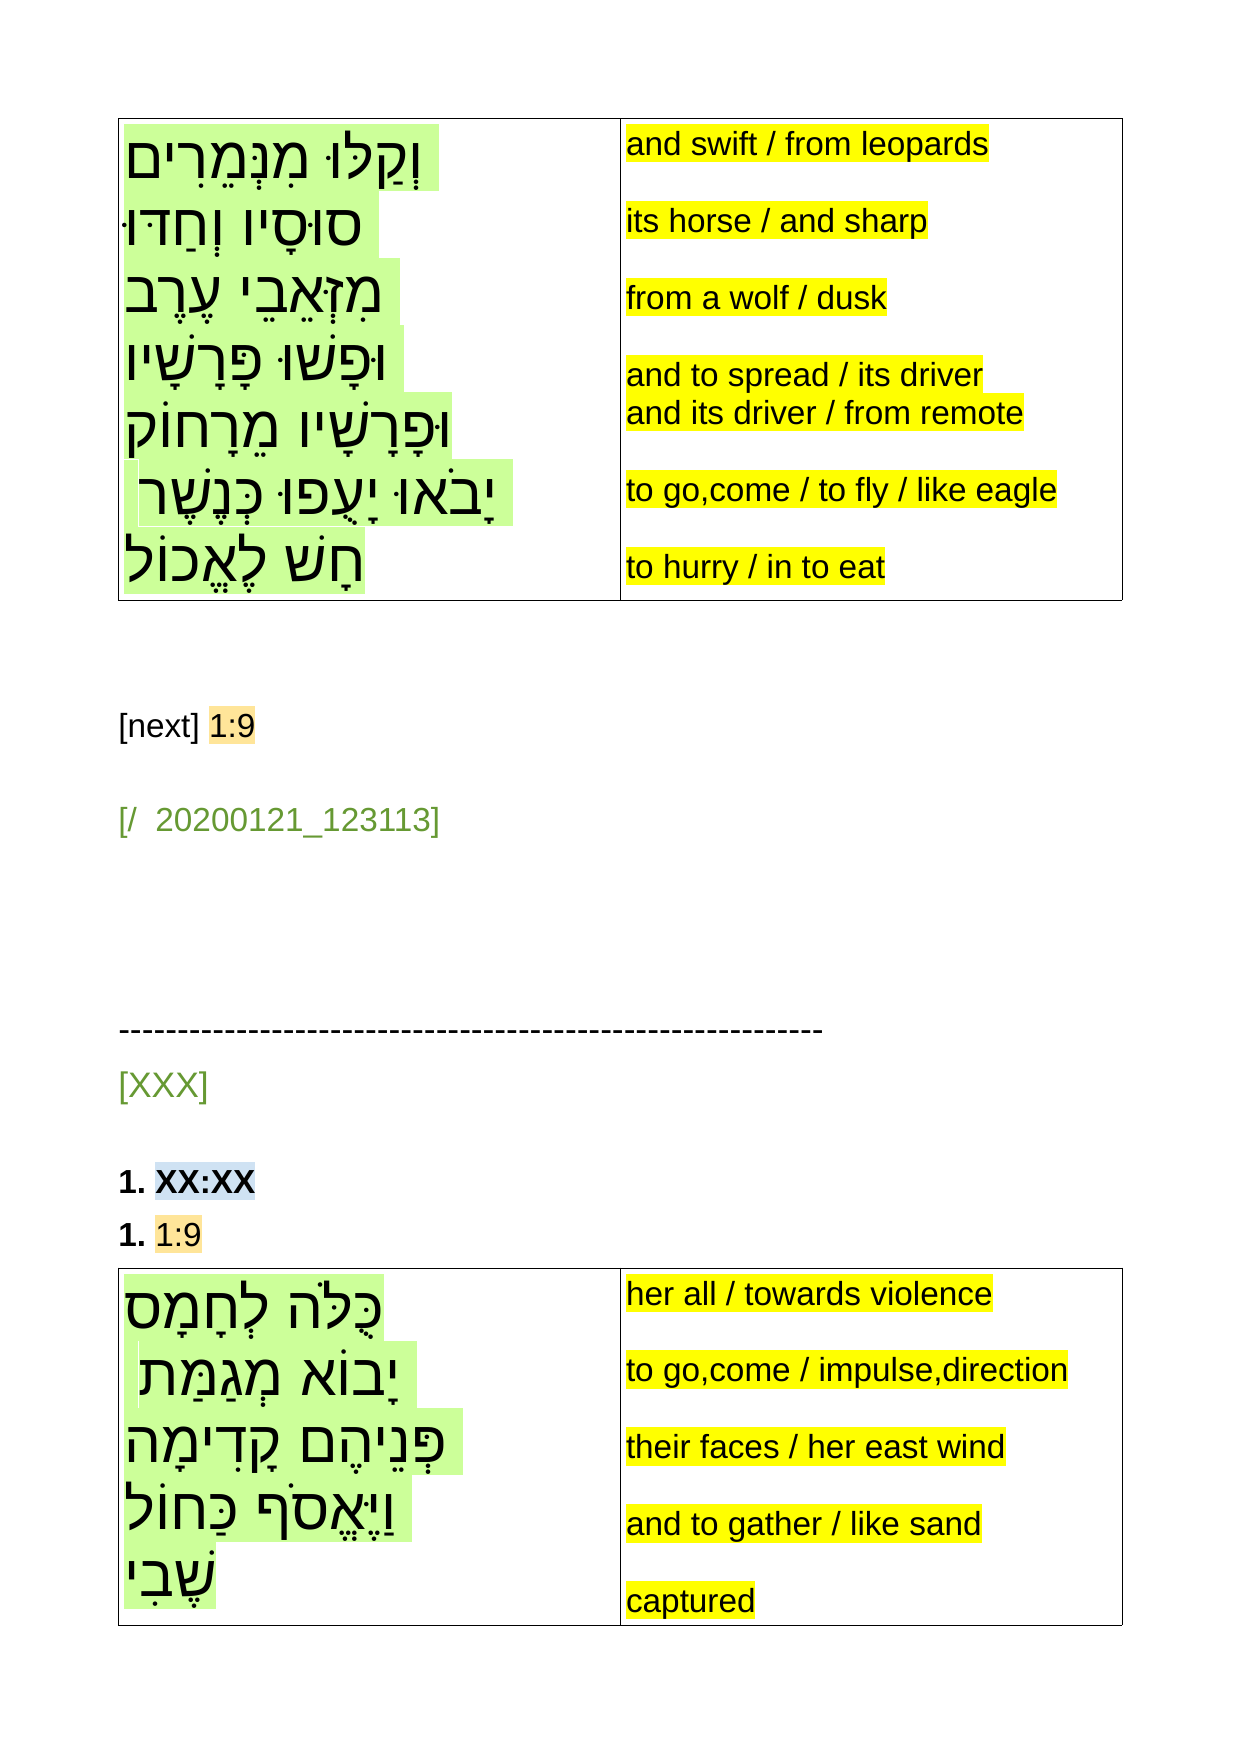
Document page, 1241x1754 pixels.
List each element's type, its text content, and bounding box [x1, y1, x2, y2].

table_header כֻּלֹּה לְחָמָס יָבוֹא מְגַמַּת פְּנֵיהֶם קָדִימָה וַיֶּאֱסֹף כַּחוֹל שֶׁבִי [119, 1269, 620, 1625]
text [next] 1:9 [118, 706, 1122, 744]
table_header her all / towards violence to go,come / impulse,direction their faces / her east wind and to gather / like sand captured [621, 1269, 1122, 1625]
text 1. XX:XX [118, 1162, 1122, 1200]
text [/ 20200121_123113] [118, 800, 1122, 838]
text ------------------------------------------------------------ [118, 1008, 1122, 1049]
table_header וְקַלּוּ מִנְּמֵרִים סוּסָיו וְחַדּוּ מִזְּאֵבֵי עֶרֶב וּפָשׁוּ פָּרָשָׁיו וּפָרָשָׁיו מֵרָחוֹק יָבֹאוּ יָעֻפוּ כְּנֶשֶׁר חָשׁ לֶאֱכוֹל [119, 119, 620, 599]
table_header and swift / from leopards its horse / and sharp from a wolf / dusk and to spread / its driver and its driver / from remote to go,come / to fly / like eagle to hurry / in to eat [621, 119, 1122, 599]
text 1. 1:9 [118, 1215, 1122, 1253]
text [XXX] [118, 1064, 1122, 1105]
